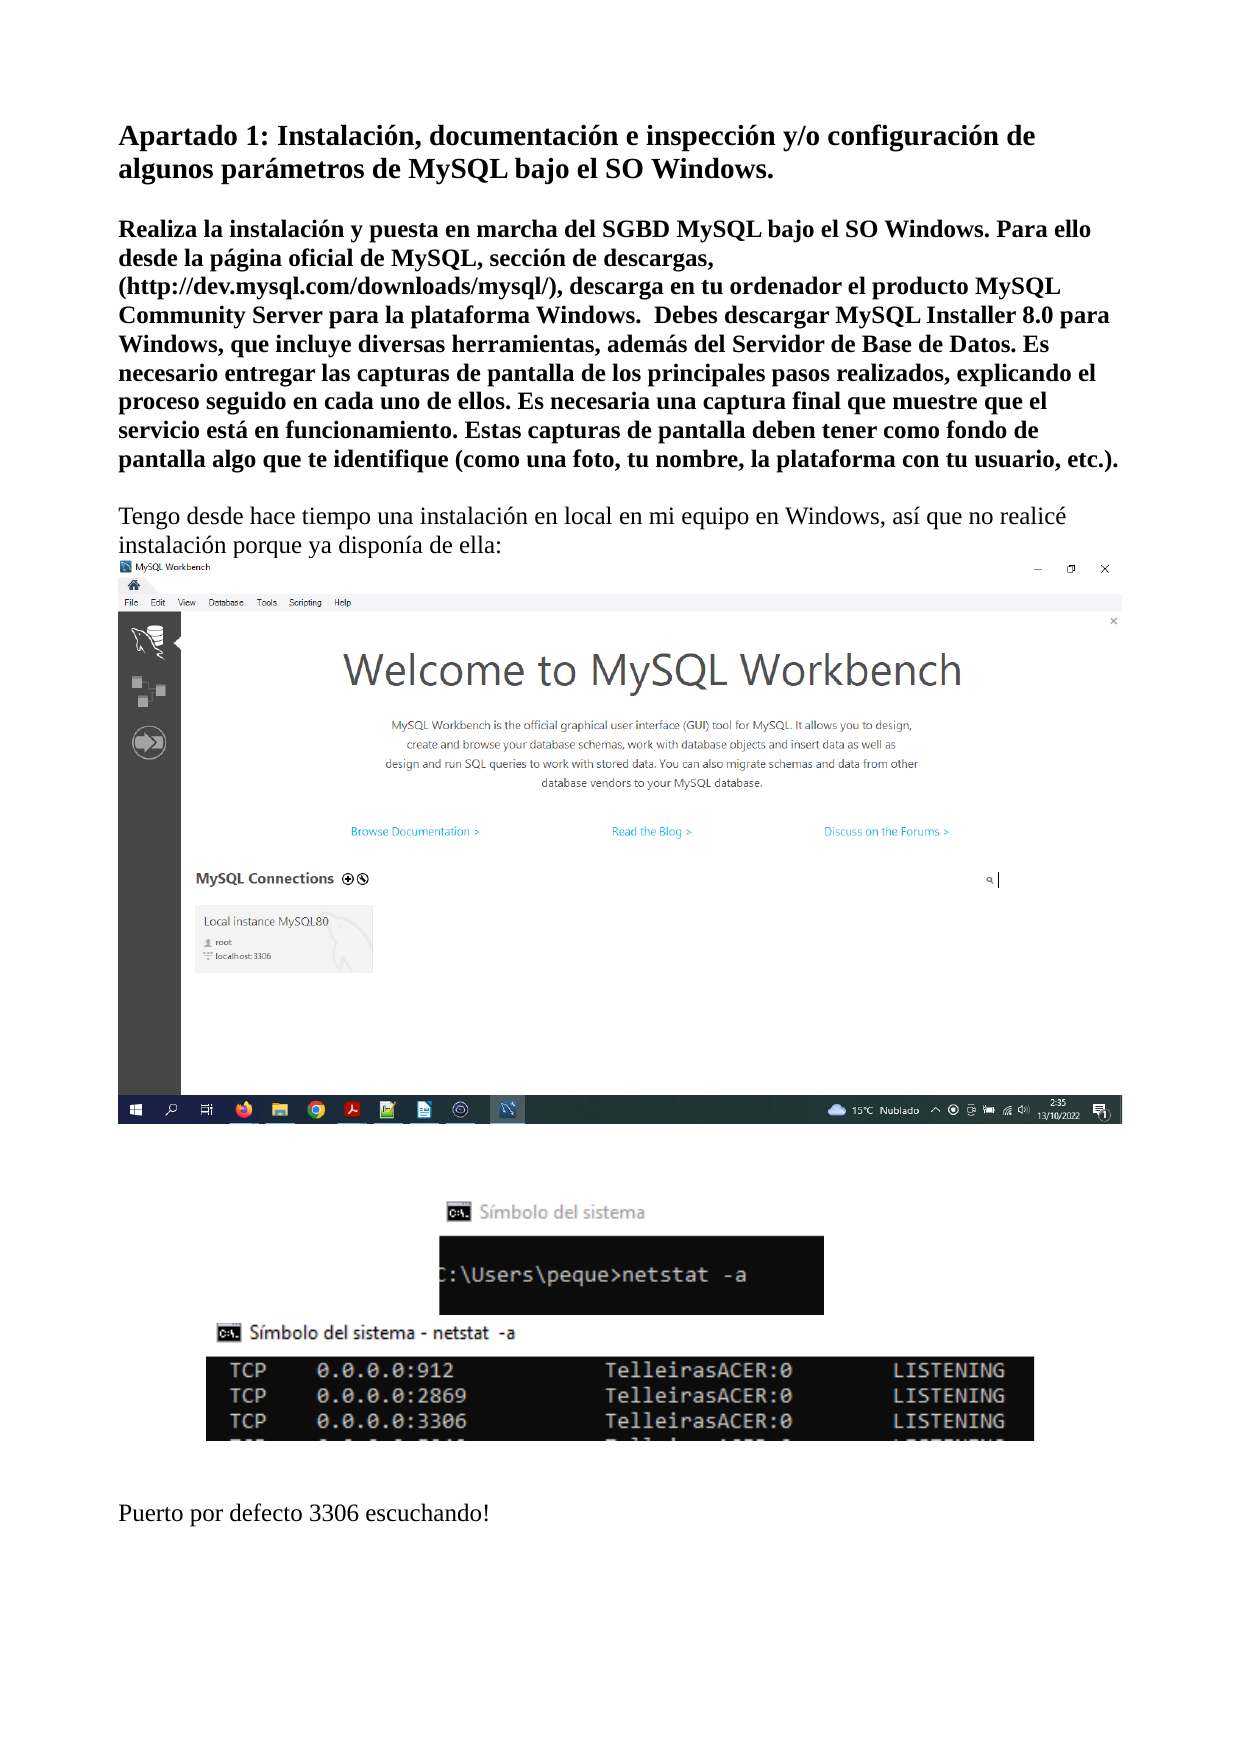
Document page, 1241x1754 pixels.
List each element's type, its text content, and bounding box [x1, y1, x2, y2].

text Puerto por defecto 3306 escuchando! [118, 1498, 1122, 1526]
picture [439, 1189, 824, 1315]
picture [206, 1323, 1035, 1441]
text Tengo desde hace tiempo una instalación en local en mi equipo en Windows, así que no realicé instalación porque ya disponía de ella: [118, 501, 1122, 558]
text Realiza la instalación y puesta en marcha del SGBD MySQL bajo el SO Windows. Para ello desde la página oficial de MySQL, sección de descargas, (http://dev.mysql.com/downloads/mysql/), descarga en tu ordenador el producto MySQL Community Server para la plataforma Windows. Debes descargar MySQL Installer 8.0 para Windows, que incluye diversas herramientas, además del Servidor de Base de Datos. Es necesario entregar las capturas de pantalla de los principales pasos realizados, explicando el proceso seguido en cada uno de ellos. Es necesaria una captura final que muestre que el servicio está en funcionamiento. Estas capturas de pantalla deben tener como fondo de pantalla algo que te identifique (como una foto, tu nombre, la plataforma con tu usuario, etc.). [118, 214, 1122, 473]
text Apartado 1: Instalación, documentación e inspección y/o configuración de algunos parámetros de MySQL bajo el SO Windows. [118, 118, 1122, 185]
picture [118, 558, 1123, 1124]
